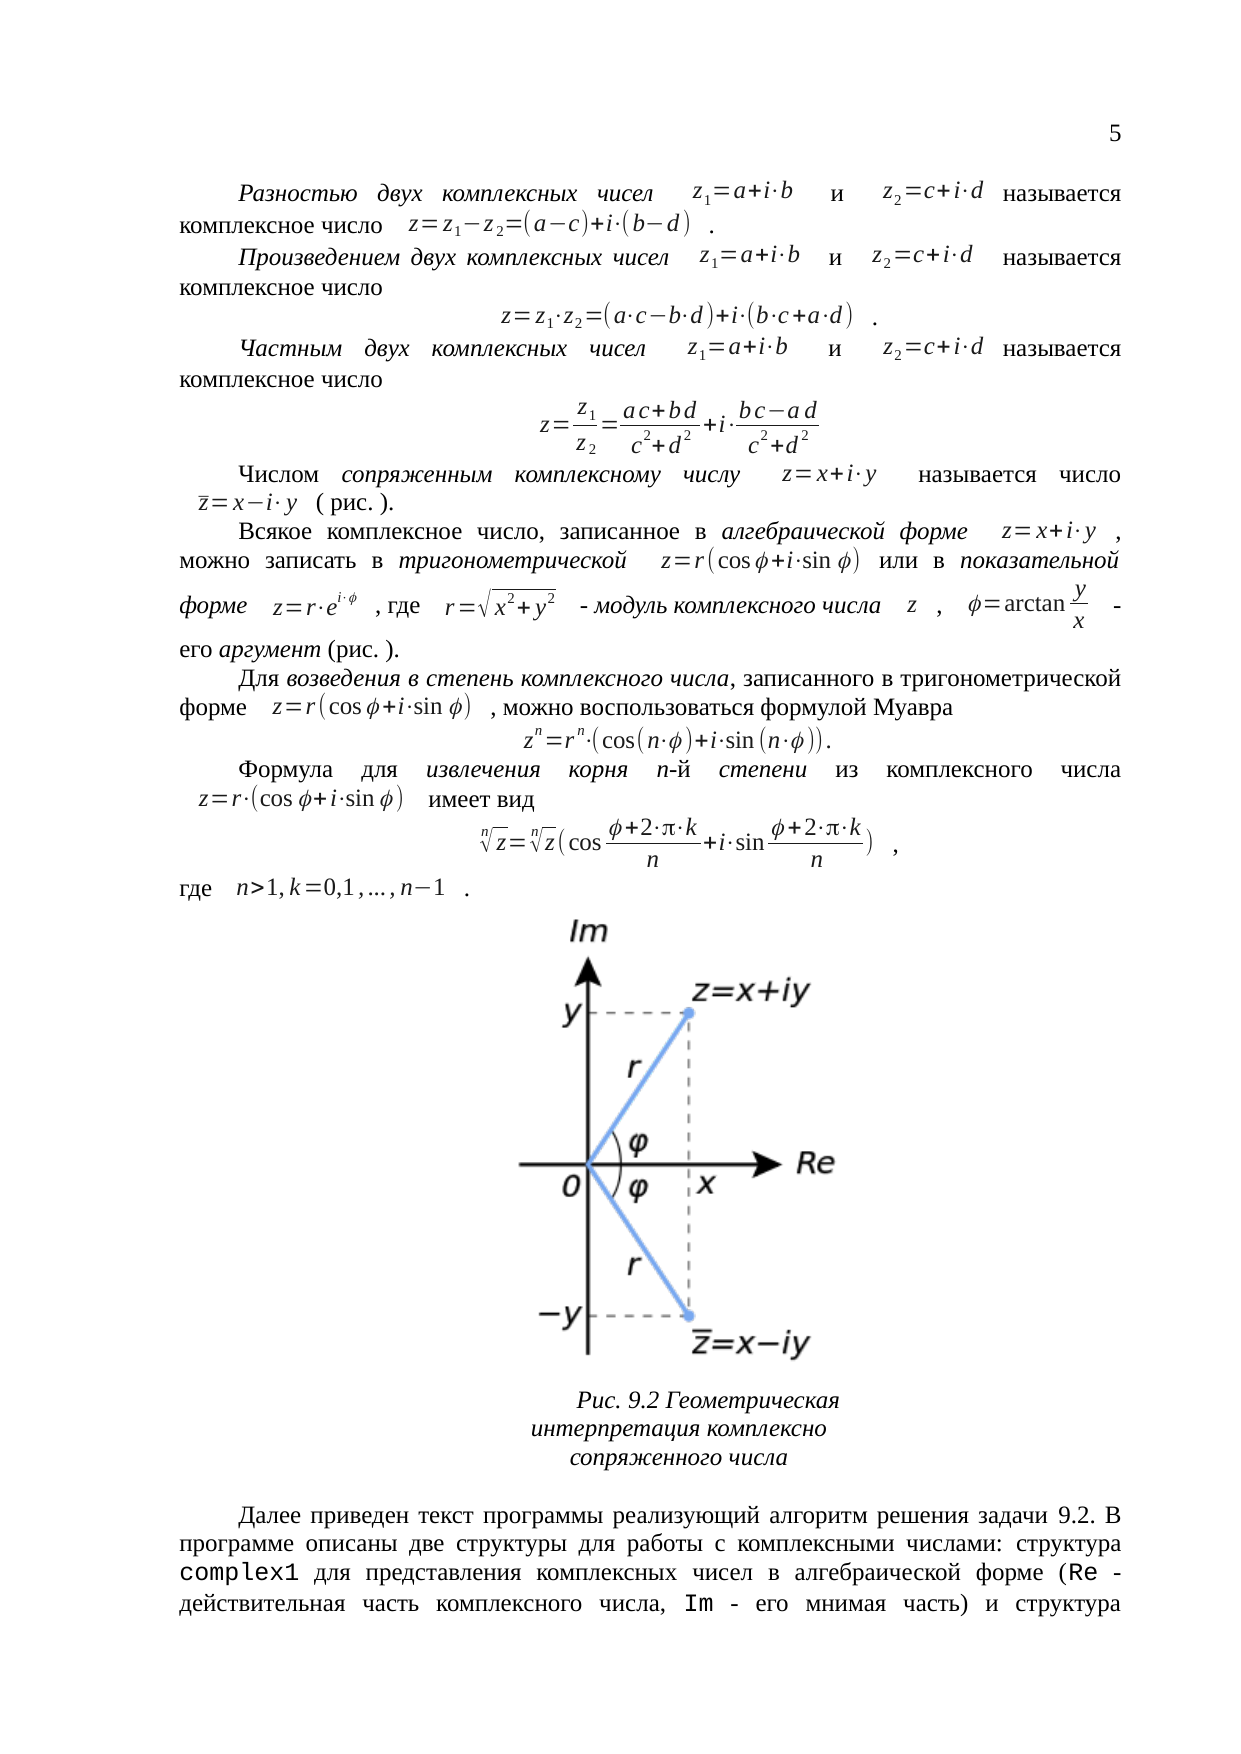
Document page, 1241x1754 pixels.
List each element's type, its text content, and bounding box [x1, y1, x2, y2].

text . [179, 300, 1121, 332]
text где . [179, 873, 1121, 902]
text Далее приведен текст программы реализующий алгоритм решения задачи 9.2. В программе описаны две структуры для работы с комплексными числами: структура complex1 для представления комплексных чисел в алгебраической форме (Re - действительная часть комплексного числа, Im - его мнимая часть) и структура [179, 1500, 1121, 1619]
text Числом сопряженным комплексному числу называется число ( рис. ). [179, 459, 1121, 516]
text Рис. 9.2 Геометрическая интерпретация комплексно сопряженного числа [508, 1385, 852, 1471]
text Для возведения в степень комплексного числа, записанного в тригонометрической форме , можно воспользоваться формулой Муавра [179, 663, 1121, 721]
text Формула для извлечения корня n-й степени из комплексного числа имеет вид [179, 754, 1121, 813]
text , [179, 813, 1121, 873]
text Произведением двух комплексных чисел и называется комплексное число [179, 240, 1121, 300]
picture [508, 902, 852, 1385]
text Всякое комплексное число, записанное в алгебраической форме , можно записать в тригонометрической или в показательной форме , где - модуль комплексного числа , - его аргумент (рис. ). [179, 516, 1121, 663]
text Разностью двух комплексных чисел и называется комплексное число . [179, 177, 1121, 240]
text Частным двух комплексных чисел и называется комплексное число [179, 332, 1121, 392]
